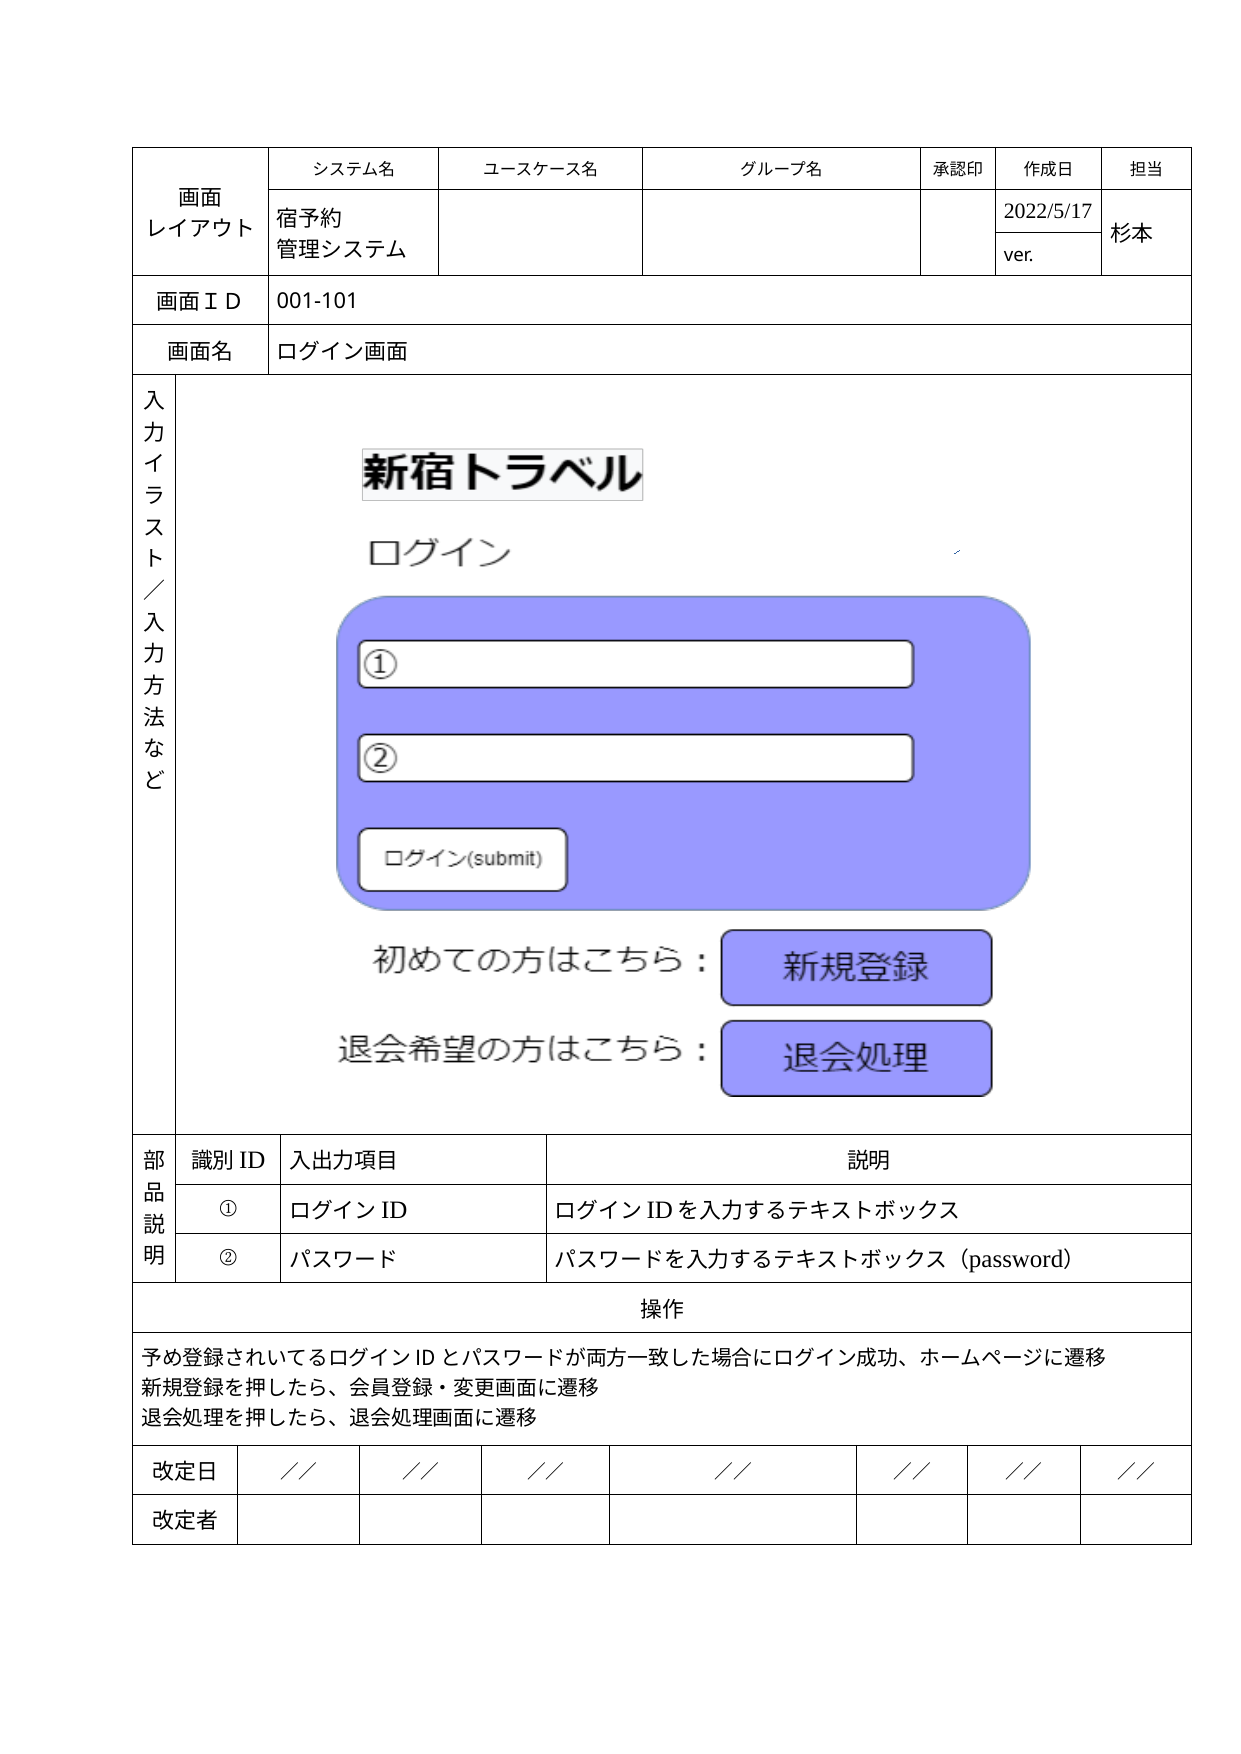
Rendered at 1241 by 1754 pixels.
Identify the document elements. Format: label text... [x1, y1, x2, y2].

table_cell [921, 190, 995, 275]
table_cell 操作 [133, 1283, 1191, 1332]
table_cell 画面名 [133, 325, 268, 374]
table_cell ／／ [968, 1446, 1080, 1494]
table_cell 宿予約 管理システム [269, 190, 438, 275]
table_cell ログイン画面 [269, 325, 1191, 374]
table_cell ver. [996, 233, 1101, 275]
table_cell [610, 1495, 856, 1543]
table_cell ② [176, 1234, 280, 1282]
table_cell 識別ID [176, 1135, 280, 1183]
table_cell [238, 1495, 359, 1543]
table_cell ／／ [360, 1446, 481, 1494]
table_cell 杉本 [1102, 190, 1191, 275]
table_cell 予め登録されいてるログインIDとパスワードが両方一致した場合にログイン成功、ホームページに遷移 新規登録を押したら、会員登録・変更画面に遷移 退会処理を押したら、退会処理画面に遷移 [133, 1333, 1191, 1445]
table_cell ／／ [238, 1446, 359, 1494]
table_cell パスワード [281, 1234, 546, 1282]
table_header システム名 [269, 148, 438, 189]
table_cell 説明 [547, 1135, 1191, 1183]
table_cell ① [176, 1185, 280, 1233]
table_cell 入力イラスト／入力方法など [133, 375, 175, 1134]
table_cell 改定者 [133, 1495, 237, 1543]
picture [335, 383, 1031, 1097]
table_cell ログインIDを入力するテキストボックス [547, 1185, 1191, 1233]
table_cell [482, 1495, 609, 1543]
table_cell ／／ [482, 1446, 609, 1494]
table_cell 入出力項目 [281, 1135, 546, 1183]
table_header 作成日 [996, 148, 1101, 189]
table_cell ／／ [610, 1446, 856, 1494]
table_header 担当 [1102, 148, 1191, 189]
table_header 承認印 [921, 148, 995, 189]
table_cell [176, 375, 1191, 1134]
table_cell [857, 1495, 967, 1543]
table_cell ／／ [857, 1446, 967, 1494]
table_cell [439, 190, 642, 275]
table_cell [643, 190, 920, 275]
table_cell パスワードを入力するテキストボックス（password） [547, 1234, 1191, 1282]
table_cell ログインID [281, 1185, 546, 1233]
table_cell 部品説明 [133, 1135, 175, 1282]
table_cell 001-101 [269, 276, 1191, 324]
table_header グループ名 [643, 148, 920, 189]
table_header ユースケース名 [439, 148, 642, 189]
table_header 画面 レイアウト [133, 148, 268, 275]
table_cell 画面ＩＤ [133, 276, 268, 324]
table_cell [360, 1495, 481, 1543]
table_cell 2022/5/17 [996, 190, 1101, 232]
table_cell [1081, 1495, 1191, 1543]
table_cell [968, 1495, 1080, 1543]
table_cell 改定日 [133, 1446, 237, 1494]
table_cell ／／ [1081, 1446, 1191, 1494]
